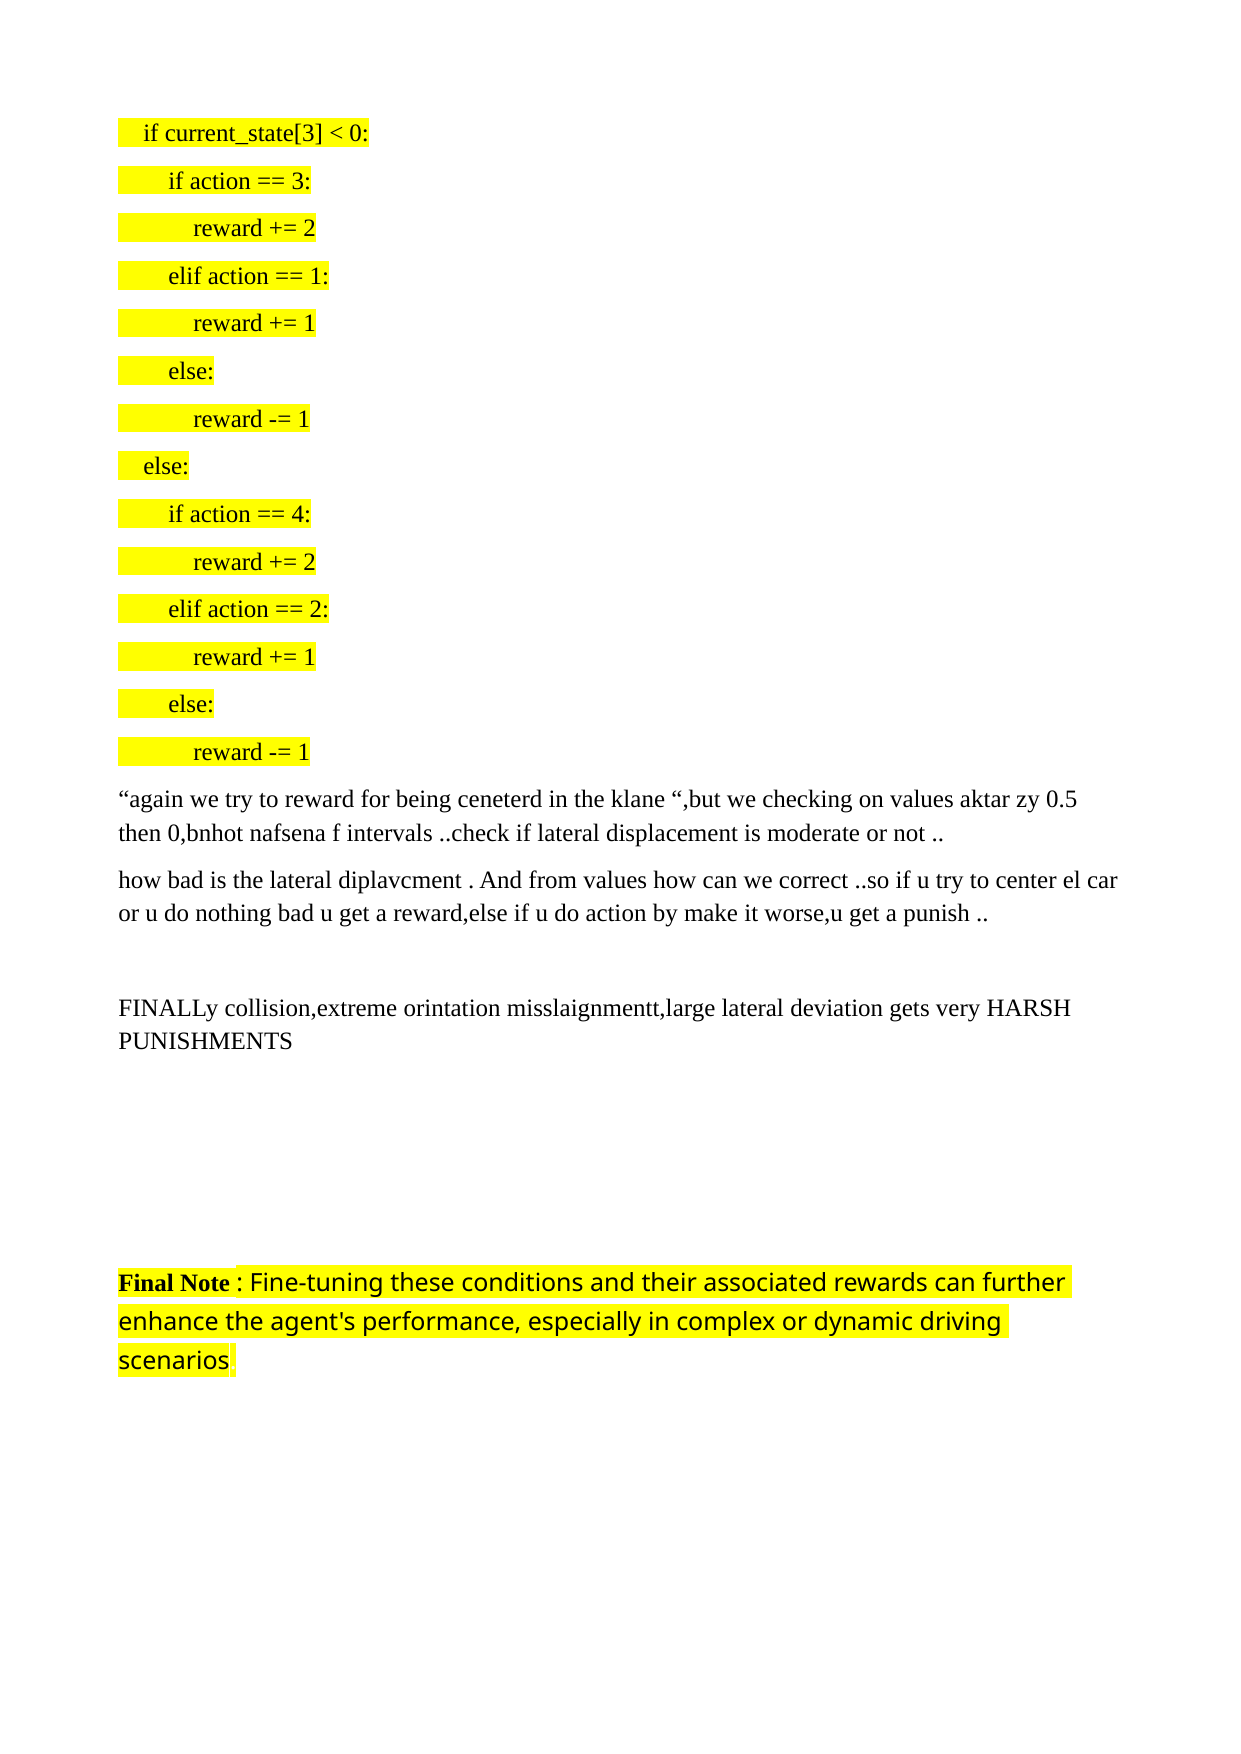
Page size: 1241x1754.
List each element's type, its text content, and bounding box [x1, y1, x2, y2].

text how bad is the lateral diplavcment . And from values how can we correct ..so if u try to center el car or u do nothing bad u get a reward,else if u do action by make it worse,u get a punish .. [118, 865, 1122, 927]
text reward -= 1 [118, 404, 1122, 432]
text reward += 2 [118, 547, 1122, 575]
text reward -= 1 [118, 737, 1122, 766]
text if current_state[3] < 0: [118, 118, 1122, 147]
text “again we try to reward for being ceneterd in the klane “,but we checking on values aktar zy 0.5 then 0,bnhot nafsena f intervals ..check if lateral displacement is moderate or not .. [118, 784, 1122, 846]
text elif action == 2: [118, 594, 1122, 623]
text else: [118, 689, 1122, 718]
text elif action == 1: [118, 261, 1122, 290]
text reward += 1 [118, 642, 1122, 671]
text reward += 2 [118, 213, 1122, 242]
text else: [118, 356, 1122, 385]
text if action == 4: [118, 499, 1122, 528]
text else: [118, 451, 1122, 480]
text FINALLy collision,extreme orintation misslaignmentt,large lateral deviation gets very HARSH PUNISHMENTS [118, 993, 1122, 1055]
text if action == 3: [118, 166, 1122, 194]
text reward += 1 [118, 308, 1122, 337]
text Final Note : Fine-tuning these conditions and their associated rewards can further enhance the agent's performance, especially in complex or dynamic driving scenarios. [118, 1264, 1122, 1377]
